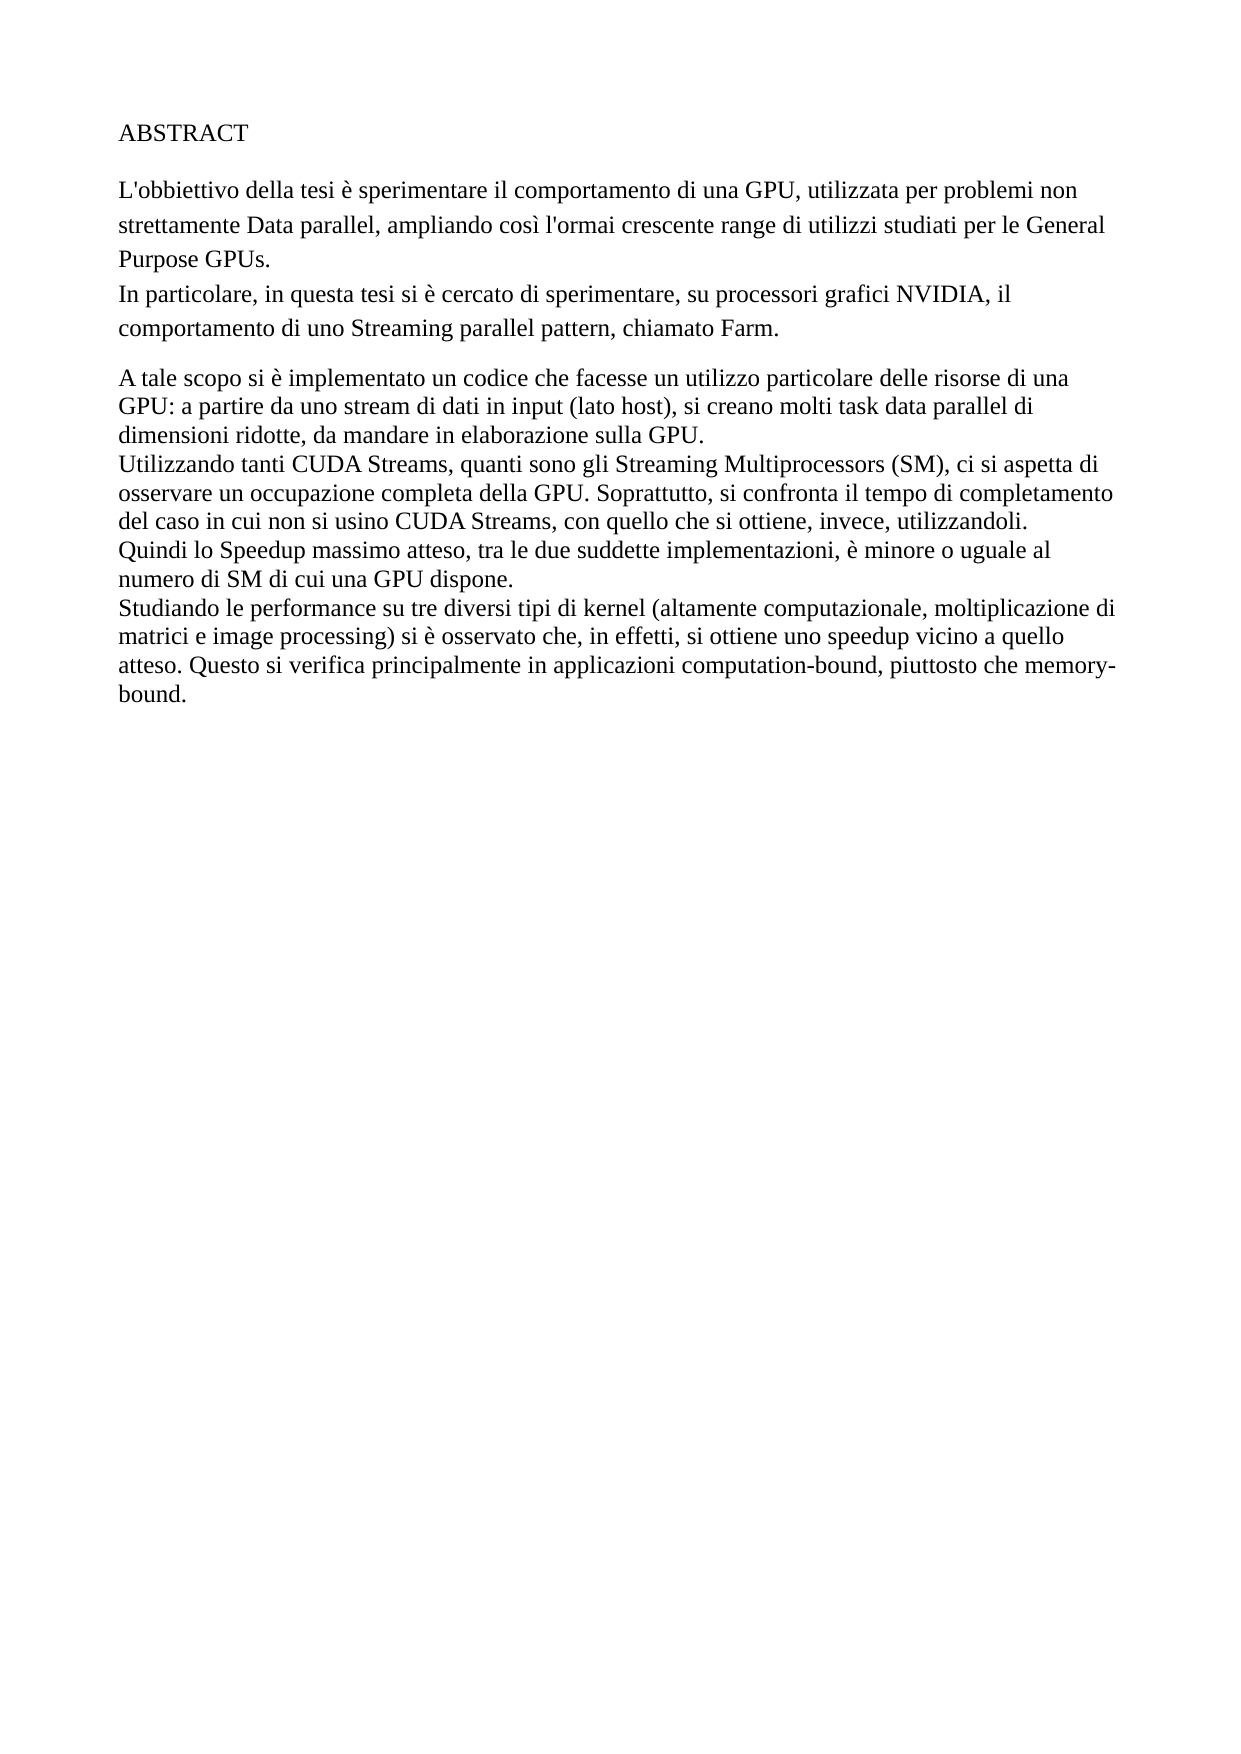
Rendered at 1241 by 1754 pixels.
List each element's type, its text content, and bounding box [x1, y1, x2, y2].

text L'obbiettivo della tesi è sperimentare il comportamento di una GPU, utilizzata per problemi non strettamente Data parallel, ampliando così l'ormai crescente range di utilizzi studiati per le General Purpose GPUs. In particolare, in questa tesi si è cercato di sperimentare, su processori grafici NVIDIA, il comportamento di uno Streaming parallel pattern, chiamato Farm. [118, 176, 1122, 342]
text A tale scopo si è implementato un codice che facesse un utilizzo particolare delle risorse di una GPU: a partire da uno stream di dati in input (lato host), si creano molti task data parallel di dimensioni ridotte, da mandare in elaborazione sulla GPU. Utilizzando tanti CUDA Streams, quanti sono gli Streaming Multiprocessors (SM), ci si aspetta di osservare un occupazione completa della GPU. Soprattutto, si confronta il tempo di completamento del caso in cui non si usino CUDA Streams, con quello che si ottiene, invece, utilizzandoli. [118, 363, 1122, 535]
text Quindi lo Speedup massimo atteso, tra le due suddette implementazioni, è minore o uguale al numero di SM di cui una GPU dispone. [118, 535, 1122, 593]
text ABSTRACT [118, 118, 1122, 147]
text Studiando le performance su tre diversi tipi di kernel (altamente computazionale, moltiplicazione di matrici e image processing) si è osservato che, in effetti, si ottiene uno speedup vicino a quello atteso. Questo si verifica principalmente in applicazioni computation-bound, piuttosto che memory-bound. [118, 593, 1122, 708]
